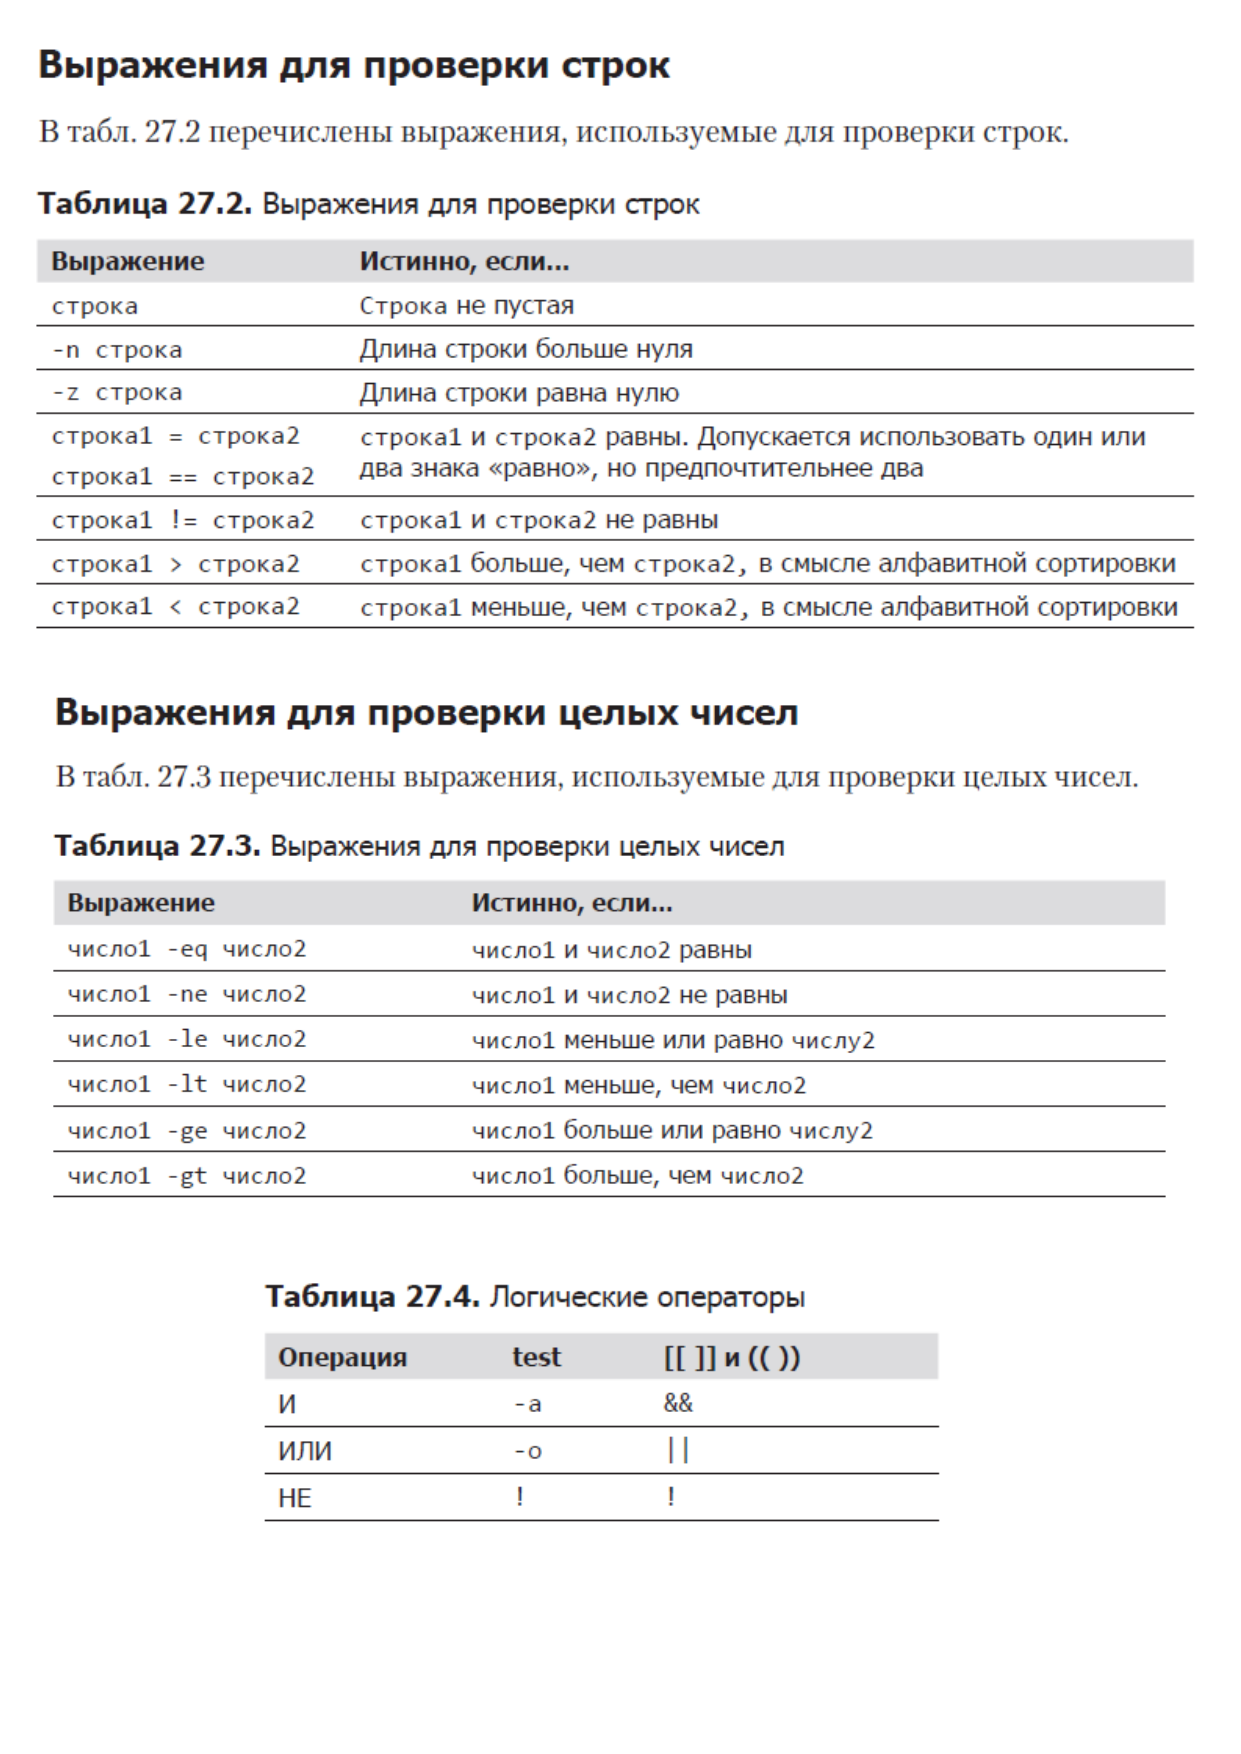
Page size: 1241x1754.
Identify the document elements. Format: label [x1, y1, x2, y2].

picture [32, 28, 1209, 652]
picture [251, 1268, 991, 1545]
picture [31, 677, 1211, 1226]
